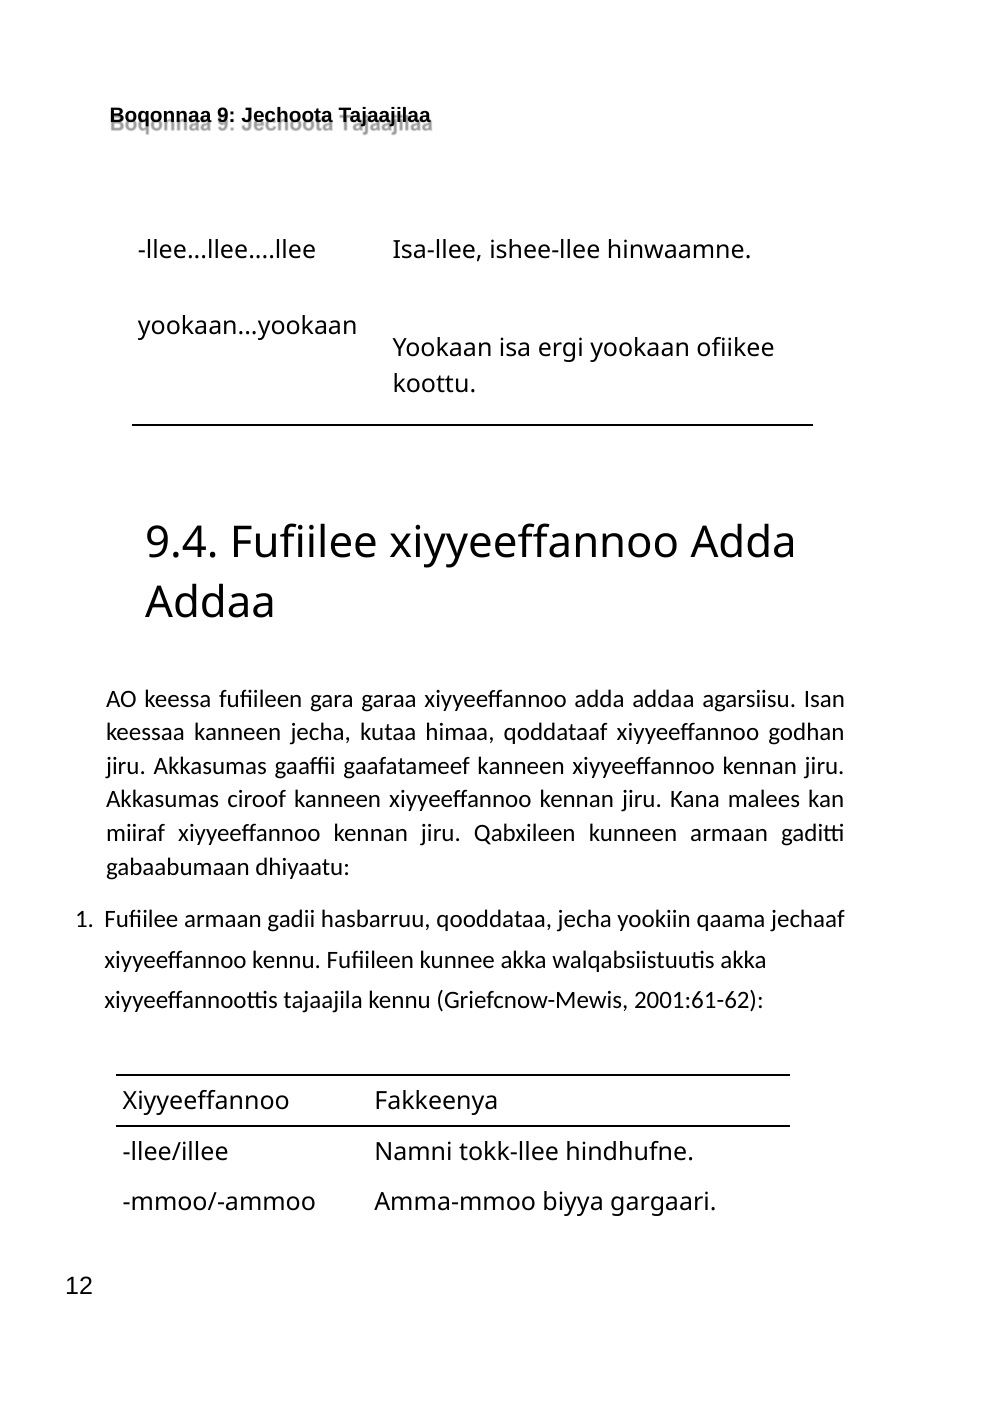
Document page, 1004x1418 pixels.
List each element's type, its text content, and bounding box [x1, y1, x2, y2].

text AO keessa fufiileen gara garaa xiyyeeffannoo adda addaa agarsiisu. Isan keessaa kanneen jecha, kutaa himaa, qoddataaf xiyyeeffannoo godhan jiru. Akkasumas gaaffii gaafatameef kanneen xiyyeeffannoo kennan jiru. Akkasumas ciroof kanneen xiyyeeffannoo kennan jiru. Kana malees kan miiraf xiyyeeffannoo kennan jiru. Qabxileen kunneen armaan gaditti gabaabumaan dhiyaatu: [106, 683, 846, 881]
subtitle 9.4. Fufiilee xiyyeeffannoo Adda Addaa [145, 511, 852, 630]
table_cell Namni tokk-llee hindhufne. [374, 1127, 790, 1175]
table_cell -llee/illee [116, 1127, 374, 1175]
table_cell Amma-mmoo biyya gargaari. [374, 1175, 790, 1227]
picture [95, 102, 459, 149]
table_cell Yookaan isa ergi yookaan ofiikee koottu. [392, 294, 813, 424]
table_header Xiyyeeffannoo [116, 1076, 374, 1125]
table_cell yookaan...yookaan [132, 294, 392, 424]
table_cell -llee...llee....llee [132, 192, 392, 294]
table_header Fakkeenya [374, 1076, 790, 1125]
table_cell -mmoo/-ammoo [116, 1175, 374, 1227]
list Fufiilee armaan gadii hasbarruu, qooddataa, jecha yookiin qaama jechaaf xiyyeeffannoo kennu. Fufiileen kunnee akka walqabsiistuutis akka xiyyeeffannoottis tajaajila kennu (Griefcnow-Mewis, 2001:61-62): [75, 904, 846, 1015]
table_cell Isa-llee, ishee-llee hinwaamne. [392, 192, 813, 294]
